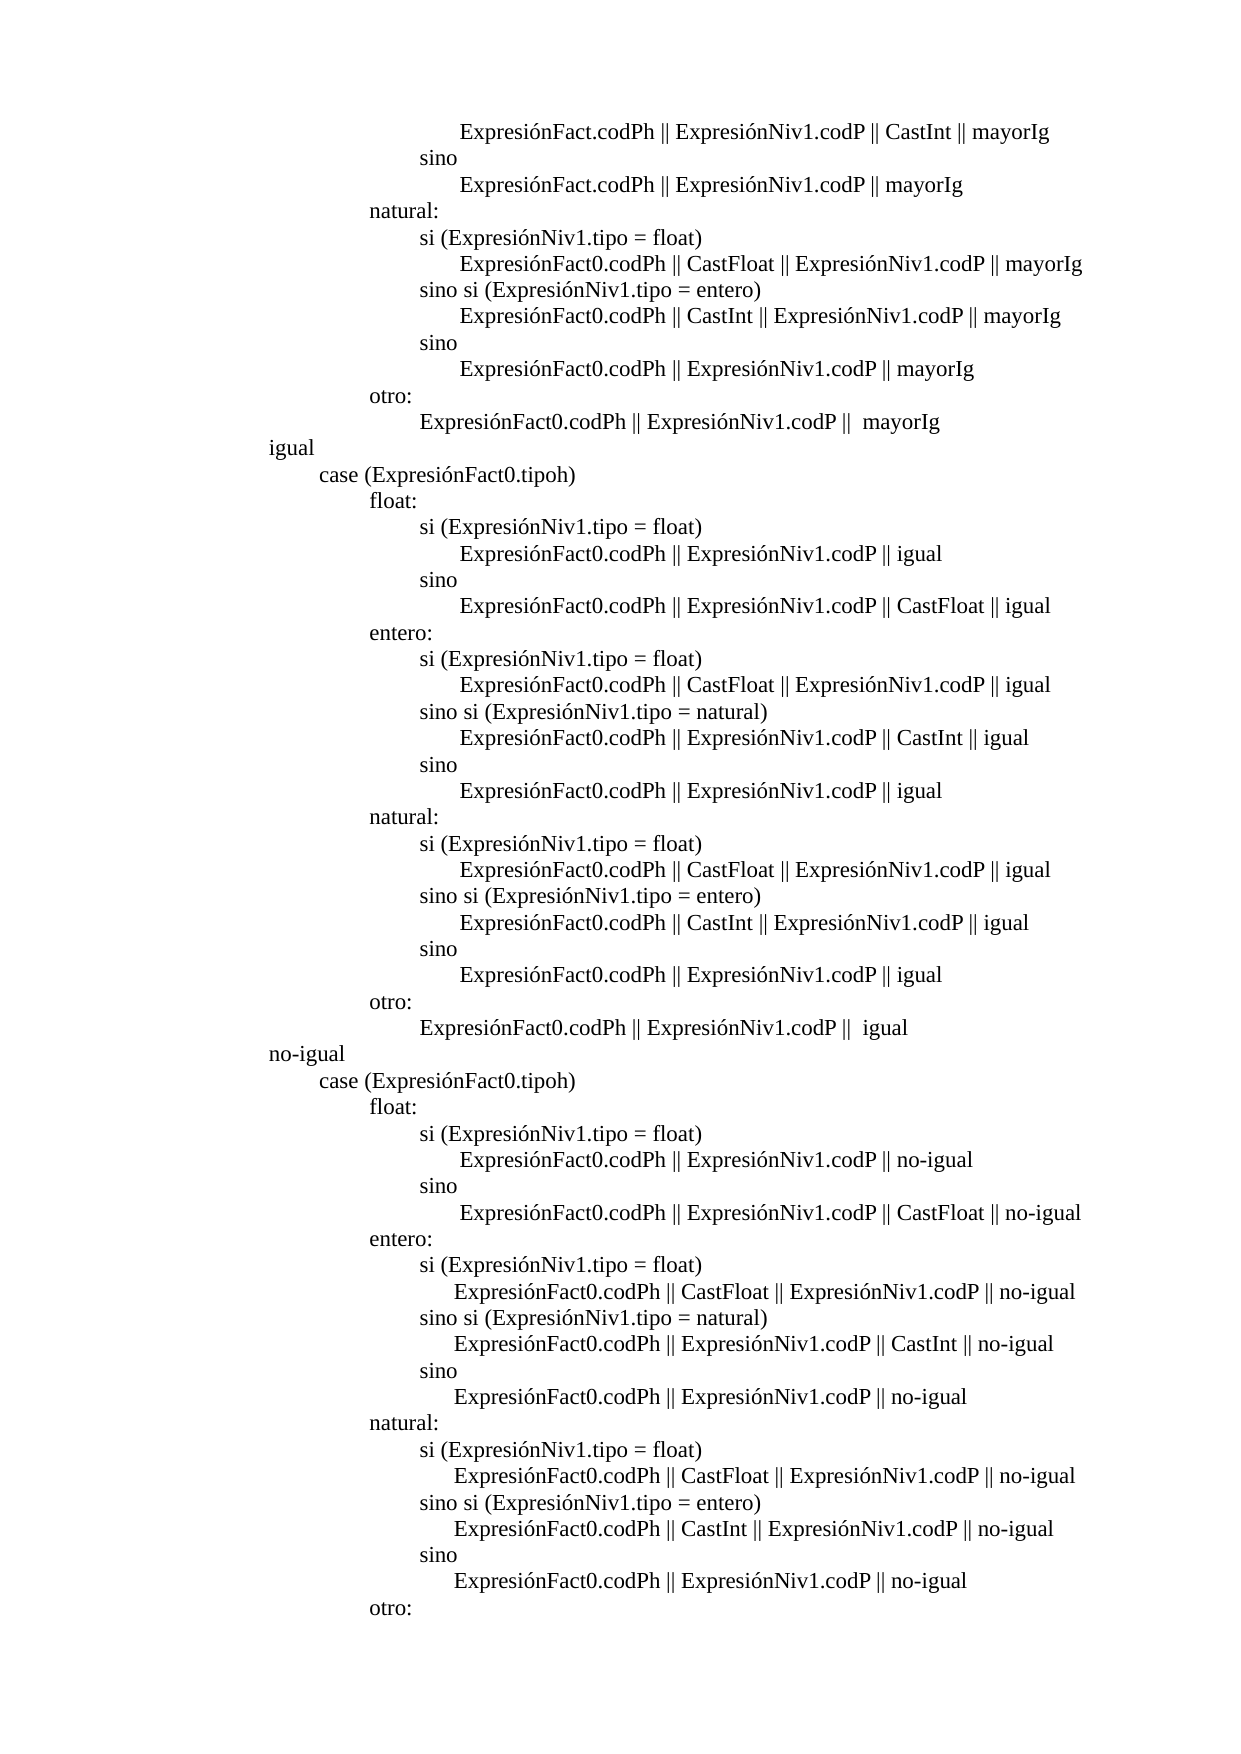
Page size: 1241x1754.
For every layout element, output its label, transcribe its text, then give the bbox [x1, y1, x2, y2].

text igual [118, 434, 1122, 461]
text ExpresiónFact0.codPh || ExpresiónNiv1.codP || CastFloat || igual [118, 592, 1122, 619]
text si (ExpresiónNiv1.tipo = float) [118, 513, 1122, 540]
text otro: [118, 988, 1122, 1014]
text sino [118, 144, 1122, 171]
text sino si (ExpresiónNiv1.tipo = entero) [118, 1488, 1122, 1515]
text entero: [118, 1225, 1122, 1251]
text float: [118, 1093, 1122, 1119]
text sino si (ExpresiónNiv1.tipo = entero) [118, 882, 1122, 909]
text ExpresiónFact0.codPh || ExpresiónNiv1.codP || igual [118, 777, 1122, 803]
text ExpresiónFact0.codPh || CastInt || ExpresiónNiv1.codP || mayorIg [118, 303, 1122, 329]
text ExpresiónFact0.codPh || ExpresiónNiv1.codP || no-igual [118, 1383, 1122, 1409]
text sino si (ExpresiónNiv1.tipo = natural) [118, 698, 1122, 724]
text ExpresiónFact.codPh || ExpresiónNiv1.codP || CastInt || mayorIg [118, 118, 1122, 144]
text sino si (ExpresiónNiv1.tipo = entero) [118, 276, 1122, 303]
text si (ExpresiónNiv1.tipo = float) [118, 223, 1122, 250]
text sino [118, 1172, 1122, 1199]
text natural: [118, 1409, 1122, 1436]
text ExpresiónFact0.codPh || CastInt || ExpresiónNiv1.codP || no-igual [118, 1515, 1122, 1541]
text ExpresiónFact0.codPh || ExpresiónNiv1.codP || igual [118, 961, 1122, 988]
text sino [118, 751, 1122, 777]
text ExpresiónFact0.codPh || ExpresiónNiv1.codP || CastFloat || no-igual [118, 1199, 1122, 1225]
text ExpresiónFact0.codPh || ExpresiónNiv1.codP || mayorIg [118, 408, 1122, 434]
text ExpresiónFact0.codPh || CastFloat || ExpresiónNiv1.codP || igual [118, 856, 1122, 882]
text ExpresiónFact0.codPh || CastFloat || ExpresiónNiv1.codP || mayorIg [118, 250, 1122, 276]
text ExpresiónFact0.codPh || ExpresiónNiv1.codP || mayorIg [118, 355, 1122, 382]
text float: [118, 487, 1122, 513]
text sino si (ExpresiónNiv1.tipo = natural) [118, 1304, 1122, 1330]
text ExpresiónFact0.codPh || ExpresiónNiv1.codP || igual [118, 1014, 1122, 1041]
text sino [118, 1357, 1122, 1383]
text ExpresiónFact0.codPh || ExpresiónNiv1.codP || igual [118, 540, 1122, 566]
text si (ExpresiónNiv1.tipo = float) [118, 1251, 1122, 1278]
text ExpresiónFact0.codPh || CastFloat || ExpresiónNiv1.codP || no-igual [118, 1278, 1122, 1304]
text case (ExpresiónFact0.tipoh) [118, 1067, 1122, 1093]
text ExpresiónFact0.codPh || CastInt || ExpresiónNiv1.codP || igual [118, 909, 1122, 935]
text si (ExpresiónNiv1.tipo = float) [118, 830, 1122, 856]
text entero: [118, 619, 1122, 645]
text ExpresiónFact0.codPh || CastFloat || ExpresiónNiv1.codP || no-igual [118, 1462, 1122, 1488]
text sino [118, 566, 1122, 592]
text si (ExpresiónNiv1.tipo = float) [118, 1436, 1122, 1462]
text case (ExpresiónFact0.tipoh) [118, 461, 1122, 487]
text si (ExpresiónNiv1.tipo = float) [118, 645, 1122, 672]
text otro: [118, 382, 1122, 408]
text si (ExpresiónNiv1.tipo = float) [118, 1119, 1122, 1146]
text ExpresiónFact0.codPh || ExpresiónNiv1.codP || CastInt || igual [118, 724, 1122, 751]
text natural: [118, 803, 1122, 830]
text sino [118, 1541, 1122, 1568]
text sino [118, 935, 1122, 961]
text natural: [118, 197, 1122, 223]
text ExpresiónFact.codPh || ExpresiónNiv1.codP || mayorIg [118, 171, 1122, 197]
text ExpresiónFact0.codPh || ExpresiónNiv1.codP || no-igual [118, 1568, 1122, 1594]
text sino [118, 329, 1122, 355]
text ExpresiónFact0.codPh || CastFloat || ExpresiónNiv1.codP || igual [118, 672, 1122, 698]
text ExpresiónFact0.codPh || ExpresiónNiv1.codP || CastInt || no-igual [118, 1330, 1122, 1357]
text otro: [118, 1594, 1122, 1620]
text ExpresiónFact0.codPh || ExpresiónNiv1.codP || no-igual [118, 1146, 1122, 1172]
text no-igual [118, 1041, 1122, 1067]
